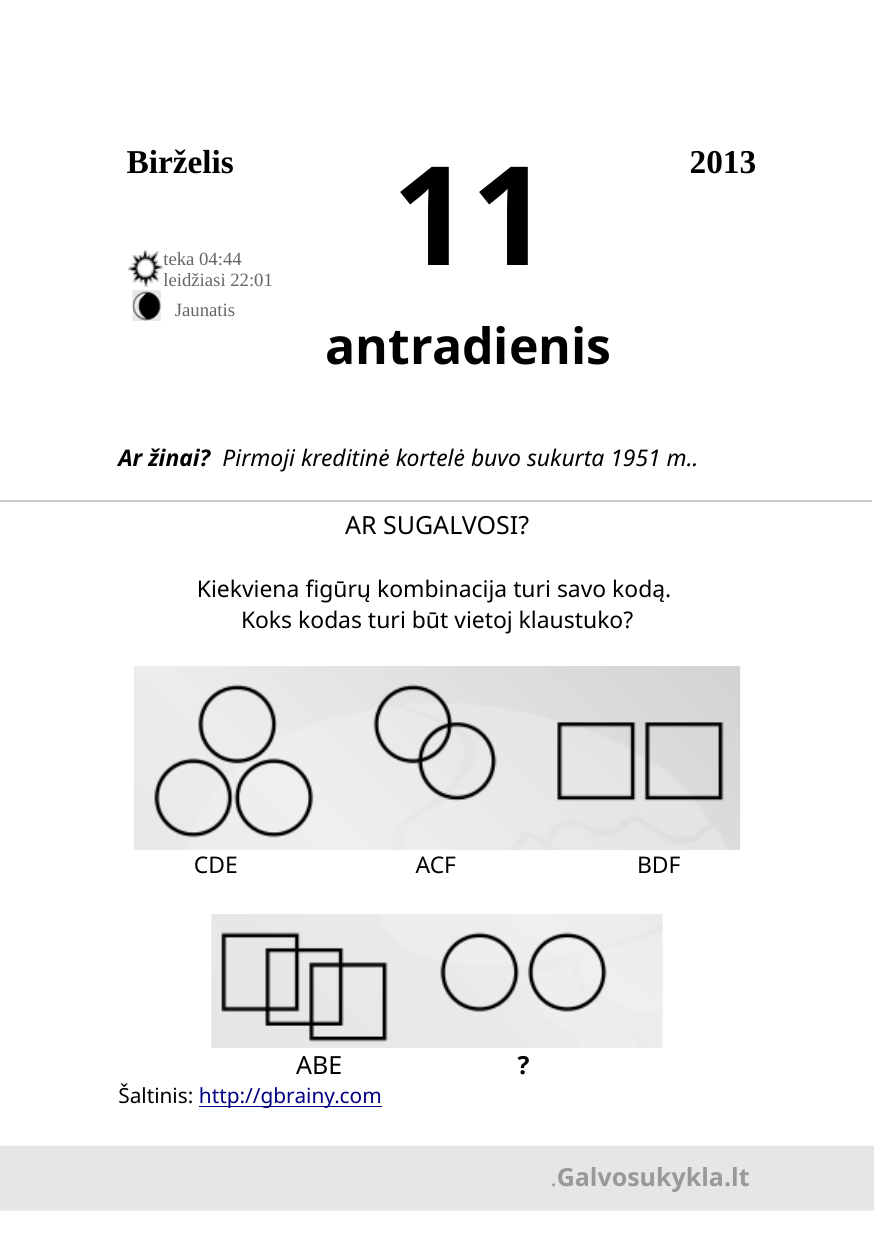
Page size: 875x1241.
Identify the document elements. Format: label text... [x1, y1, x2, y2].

text Ar žinai? Pirmoji kreditinė kortelė buvo sukurta 1951 m.. [118, 442, 756, 473]
table_header 11 antradienis [299, 118, 638, 379]
picture [211, 914, 663, 1048]
table_header Birželis teka 04:44 leidžiasi 22:01 [118, 118, 298, 287]
text Kiekviena figūrų kombinacija turi savo kodą. [118, 573, 756, 604]
text ABE ? [118, 914, 756, 1081]
table_header 2013 [638, 118, 756, 379]
text CDE ACF BDF [118, 666, 756, 880]
text Šaltinis: http://gbrainy.com [118, 1081, 756, 1110]
text Koks kodas turi būt vietoj klaustuko? [118, 604, 756, 635]
text AR SUGALVOSI? [118, 507, 756, 541]
table_header Jaunatis [118, 288, 298, 379]
picture [133, 666, 741, 850]
